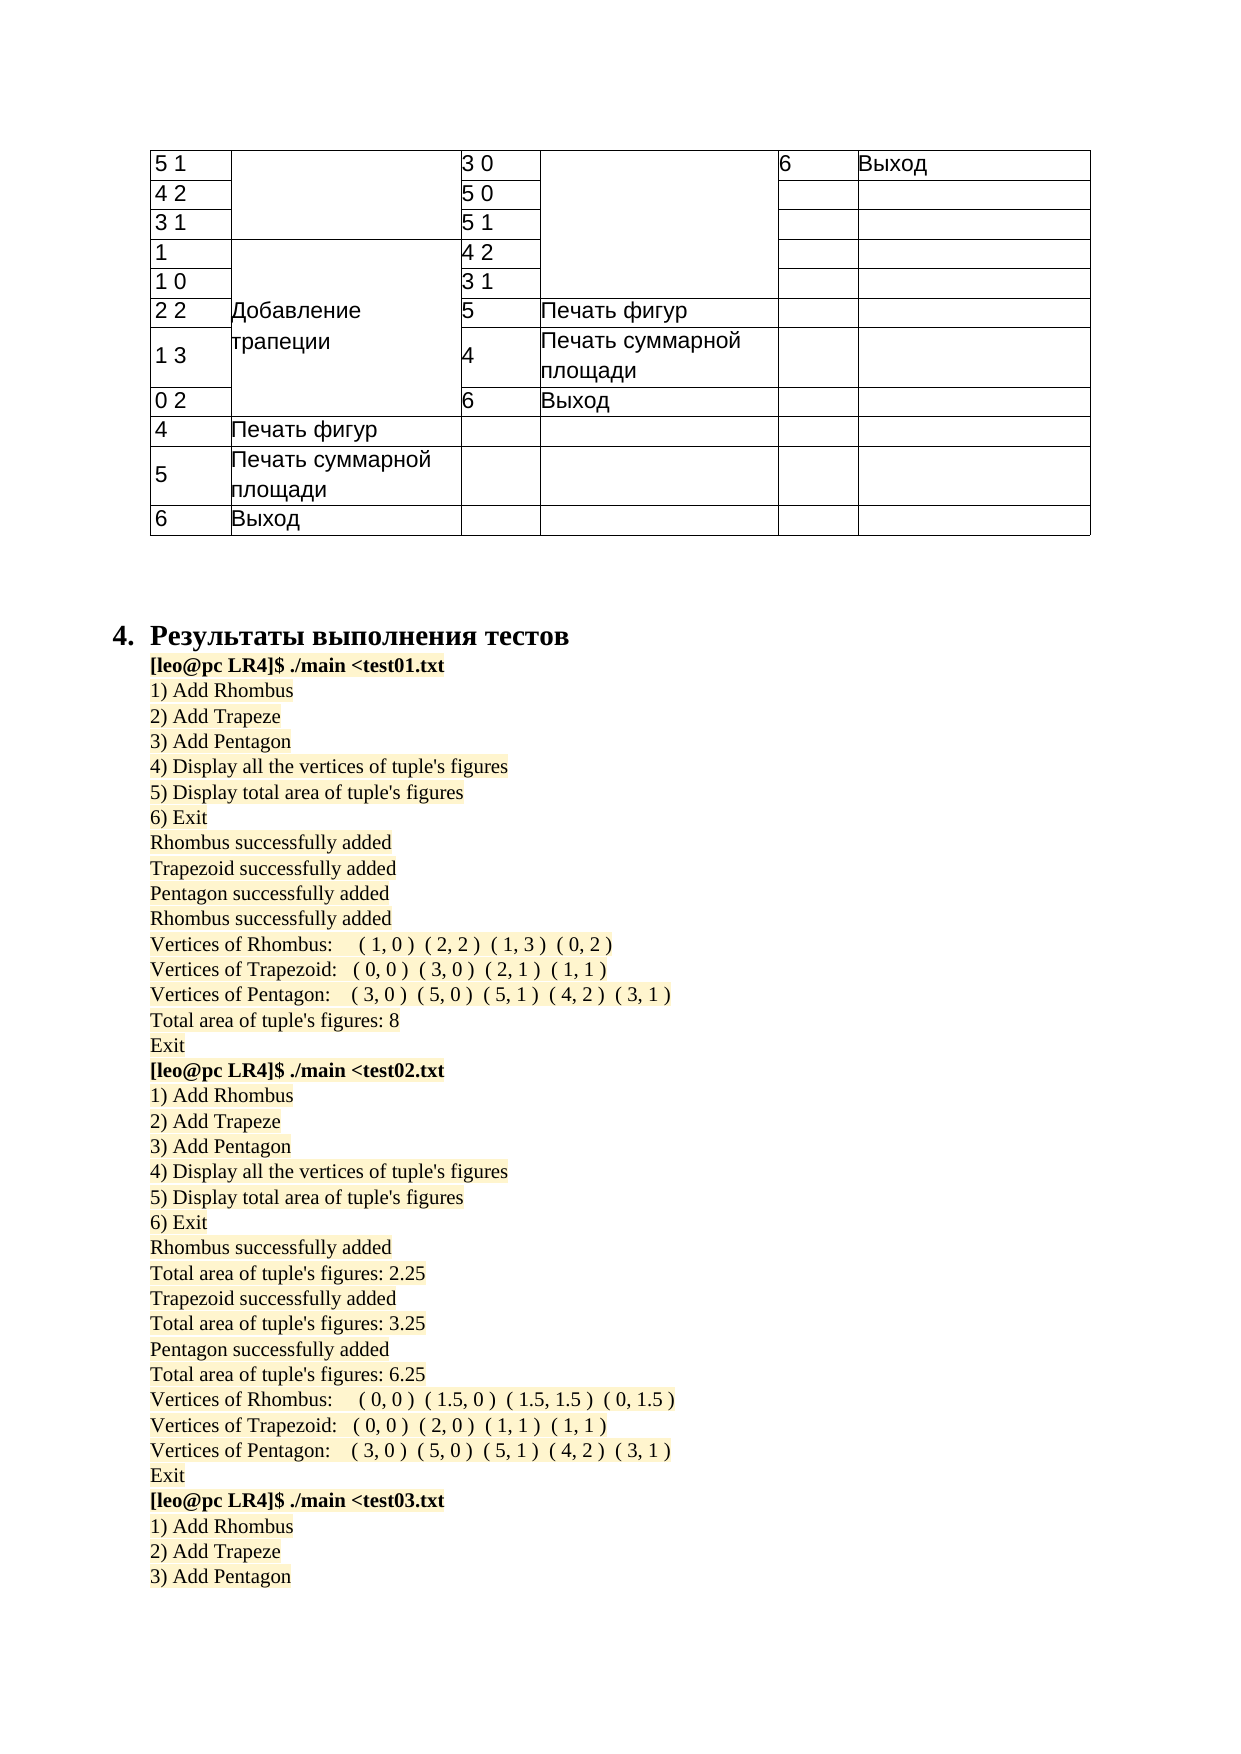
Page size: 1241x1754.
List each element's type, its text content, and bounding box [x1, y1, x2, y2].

text Vertices of Rhombus: ( 1, 0 ) ( 2, 2 ) ( 1, 3 ) ( 0, 2 ) [150, 932, 1090, 956]
text Exit [150, 1033, 1090, 1057]
text 6) Exit [150, 805, 1090, 829]
text 1) Add Rhombus [150, 678, 1090, 702]
table_cell [541, 447, 778, 505]
table_cell Выход [232, 506, 461, 535]
table_cell 1 0 [151, 269, 231, 297]
table_cell [541, 151, 778, 297]
text [leo@pc LR4]$ ./main <test03.txt [150, 1488, 1090, 1512]
table_cell 4 [462, 328, 540, 387]
table_cell 3 0 [462, 151, 540, 179]
text 1) Add Rhombus [150, 1083, 1090, 1107]
table_cell Выход [541, 388, 778, 416]
text Total area of tuple's figures: 3.25 [150, 1311, 1090, 1335]
text Exit [150, 1463, 1090, 1487]
text Vertices of Trapezoid: ( 0, 0 ) ( 3, 0 ) ( 2, 1 ) ( 1, 1 ) [150, 957, 1090, 981]
table_cell 5 1 [151, 151, 231, 179]
text Vertices of Trapezoid: ( 0, 0 ) ( 2, 0 ) ( 1, 1 ) ( 1, 1 ) [150, 1412, 1090, 1437]
text 2) Add Trapeze [150, 1539, 1090, 1563]
text Vertices of Pentagon: ( 3, 0 ) ( 5, 0 ) ( 5, 1 ) ( 4, 2 ) ( 3, 1 ) [150, 1438, 1090, 1462]
table_cell Печать суммарной площади [541, 328, 778, 387]
text 2) Add Trapeze [150, 1109, 1090, 1133]
table_cell [779, 328, 858, 387]
text Vertices of Pentagon: ( 3, 0 ) ( 5, 0 ) ( 5, 1 ) ( 4, 2 ) ( 3, 1 ) [150, 982, 1090, 1006]
text Total area of tuple's figures: 6.25 [150, 1362, 1090, 1386]
table_cell [779, 417, 858, 446]
table_cell 1 [151, 240, 231, 268]
table_cell 0 2 [151, 388, 231, 416]
table_cell [779, 388, 858, 416]
list Результаты выполнения тестов [112, 618, 1090, 652]
text 3) Add Pentagon [150, 1134, 1090, 1158]
table_cell 5 1 [462, 210, 540, 238]
table_cell 5 [462, 299, 540, 327]
text Trapezoid successfully added [150, 856, 1090, 880]
table_cell [779, 299, 858, 327]
table_cell 4 2 [151, 181, 231, 209]
table_cell [462, 506, 540, 535]
table_cell Печать фигур [541, 299, 778, 327]
table_cell [859, 181, 1090, 209]
table_cell [541, 506, 778, 535]
table_cell 2 2 [151, 299, 231, 327]
table_cell Выход [859, 151, 1090, 179]
table_cell [232, 151, 461, 238]
table_cell 5 [151, 447, 231, 505]
text Total area of tuple's figures: 2.25 [150, 1261, 1090, 1285]
text Rhombus successfully added [150, 1235, 1090, 1259]
text 2) Add Trapeze [150, 704, 1090, 728]
table_cell [859, 447, 1090, 505]
table_cell [779, 447, 858, 505]
text 1) Add Rhombus [150, 1514, 1090, 1538]
text 5) Display total area of tuple's figures [150, 1185, 1090, 1209]
text Pentagon successfully added [150, 881, 1090, 905]
table_cell [779, 269, 858, 297]
table_cell Добавление трапеции [232, 240, 461, 416]
table_cell [779, 240, 858, 268]
table_cell 6 [462, 388, 540, 416]
table_cell [859, 388, 1090, 416]
text Vertices of Rhombus: ( 0, 0 ) ( 1.5, 0 ) ( 1.5, 1.5 ) ( 0, 1.5 ) [150, 1387, 1090, 1411]
table_cell 3 1 [462, 269, 540, 297]
table_cell [779, 210, 858, 238]
text 3) Add Pentagon [150, 729, 1090, 753]
table_cell 6 [151, 506, 231, 535]
table_cell 4 2 [462, 240, 540, 268]
table_cell [779, 181, 858, 209]
table_cell 4 [151, 417, 231, 446]
table_cell [859, 328, 1090, 387]
table_cell Печать суммарной площади [232, 447, 461, 505]
table_cell 5 0 [462, 181, 540, 209]
table_cell [859, 506, 1090, 535]
text 6) Exit [150, 1210, 1090, 1234]
text 5) Display total area of tuple's figures [150, 780, 1090, 804]
table_cell [779, 506, 858, 535]
text Trapezoid successfully added [150, 1286, 1090, 1310]
table_cell 1 3 [151, 328, 231, 387]
table_cell Печать фигур [232, 417, 461, 446]
text Total area of tuple's figures: 8 [150, 1007, 1090, 1032]
table_cell [859, 210, 1090, 238]
table_cell [859, 417, 1090, 446]
table_cell [541, 417, 778, 446]
table_cell [859, 299, 1090, 327]
table_cell 6 [779, 151, 858, 179]
text 3) Add Pentagon [150, 1564, 1090, 1588]
text Rhombus successfully added [150, 830, 1090, 854]
text 4) Display all the vertices of tuple's figures [150, 754, 1090, 778]
table_cell 3 1 [151, 210, 231, 238]
table_cell [859, 240, 1090, 268]
text Pentagon successfully added [150, 1337, 1090, 1361]
table_cell [462, 417, 540, 446]
text 4) Display all the vertices of tuple's figures [150, 1159, 1090, 1183]
table_cell [859, 269, 1090, 297]
text [leo@pc LR4]$ ./main <test01.txt [150, 653, 1090, 677]
text Rhombus successfully added [150, 906, 1090, 930]
text [leo@pc LR4]$ ./main <test02.txt [150, 1058, 1090, 1082]
table_cell [462, 447, 540, 505]
